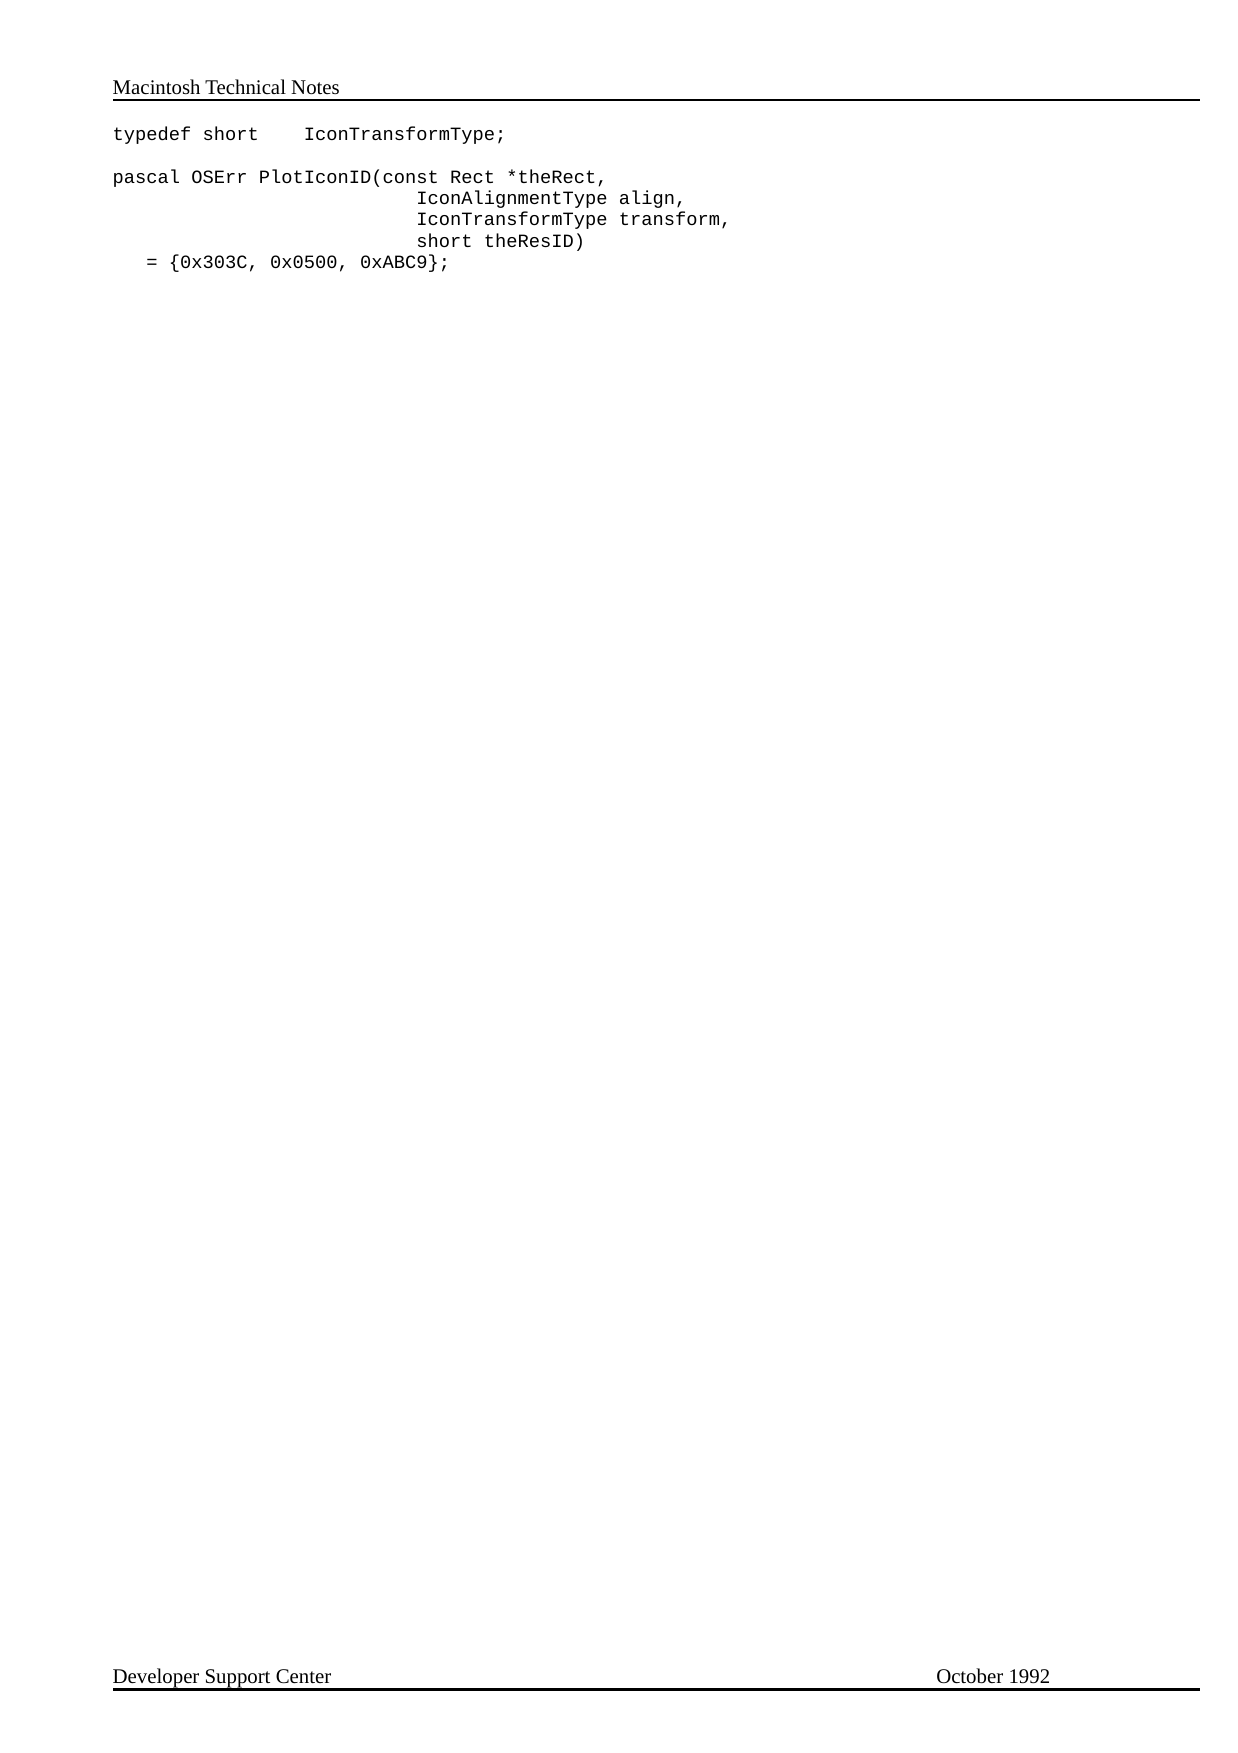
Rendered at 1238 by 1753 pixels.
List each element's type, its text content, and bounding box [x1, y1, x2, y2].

text short theResID) [112, 231, 1144, 253]
text IconTransformType transform, [112, 210, 1144, 231]
text IconAlignmentType align, [112, 189, 1144, 210]
text = {0x303C, 0x0500, 0xABC9}; [112, 253, 1144, 274]
text pascal OSErr PlotIconID(const Rect *theRect, [112, 168, 1144, 189]
text typedef short IconTransformType; [112, 125, 1144, 146]
